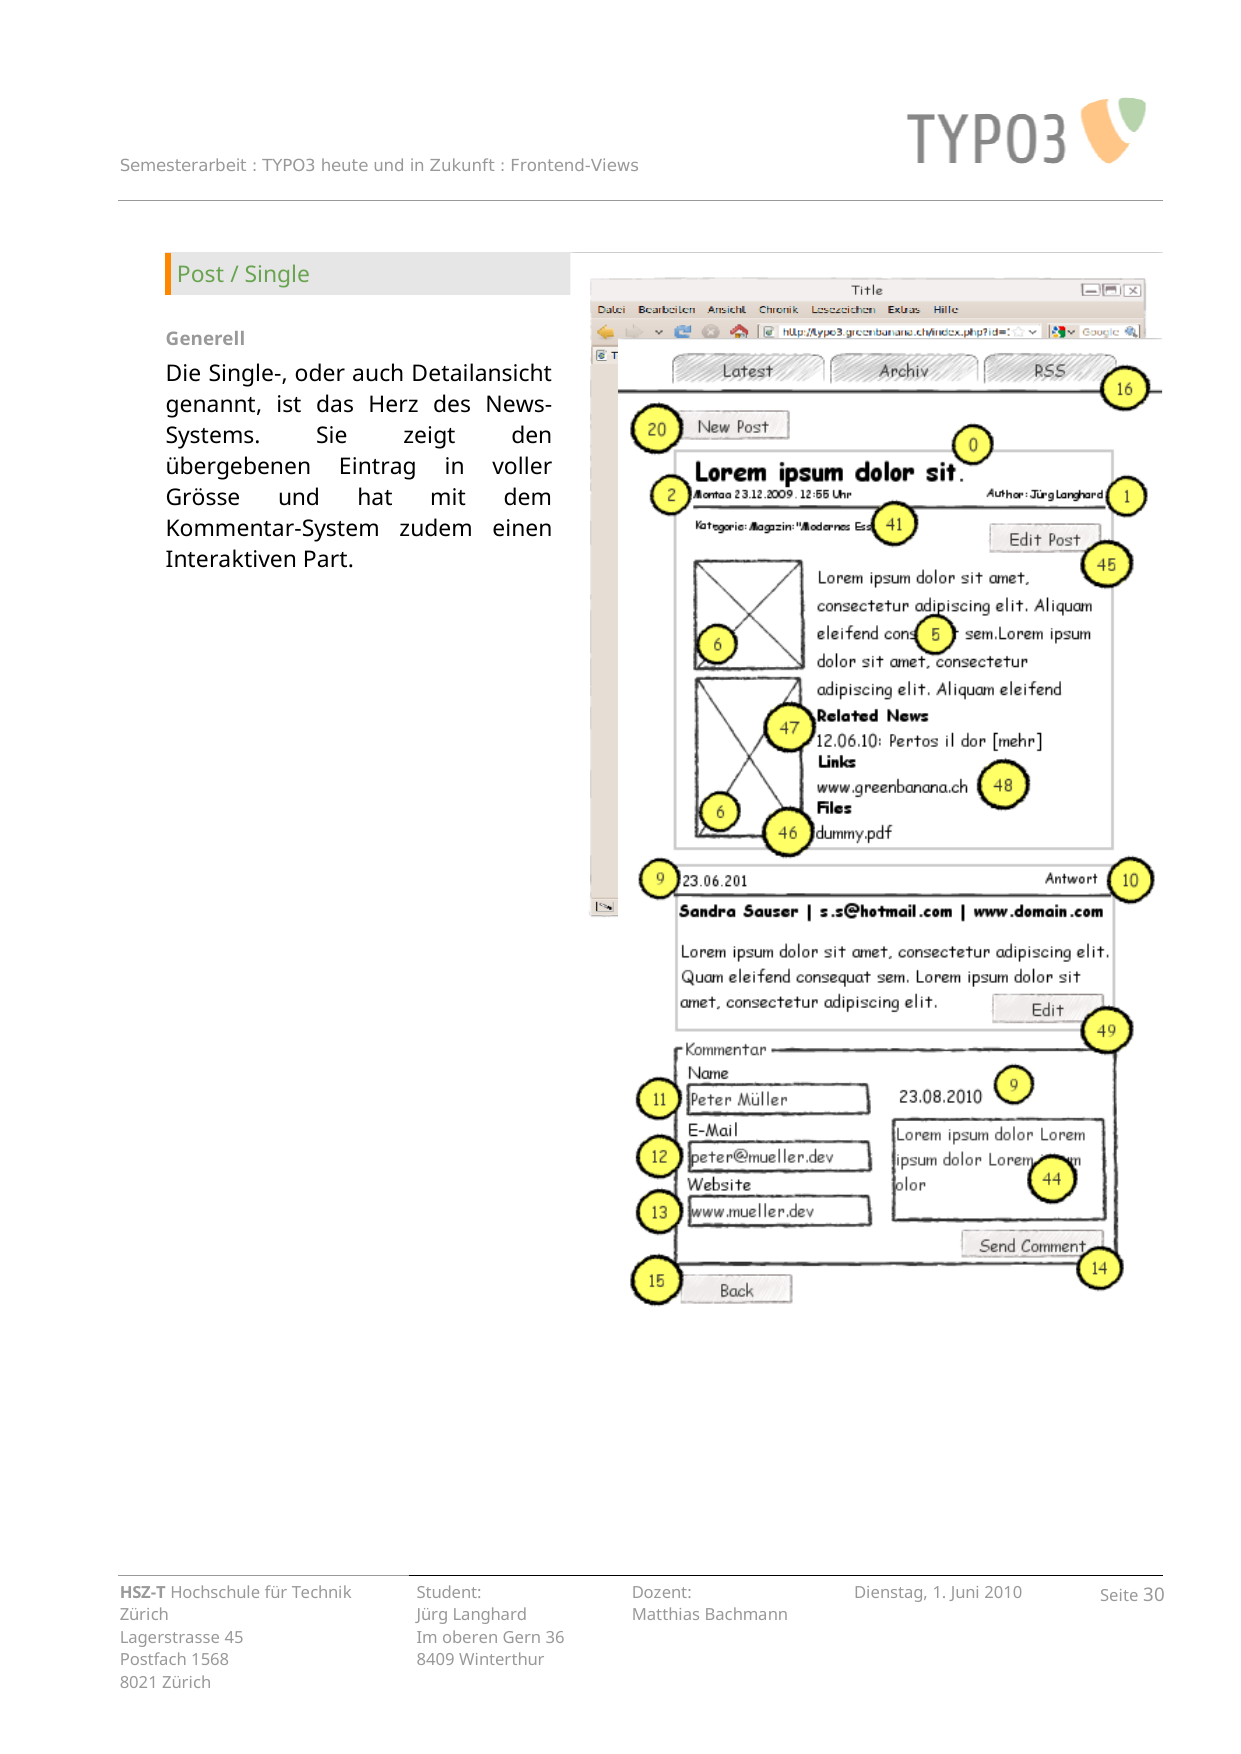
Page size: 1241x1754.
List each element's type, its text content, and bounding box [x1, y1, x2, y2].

subtitle Post / Single [165, 252, 570, 295]
text Die Single-, oder auch Detailansicht genannt, ist das Herz des News-Systems. Sie zeigt den übergebenen Eintrag in voller Grösse und hat mit dem Kommentar-System zudem einen Interaktiven Part. [165, 357, 570, 574]
subtitle Generell [165, 325, 570, 351]
picture [870, 65, 1149, 195]
picture [570, 252, 1163, 1315]
